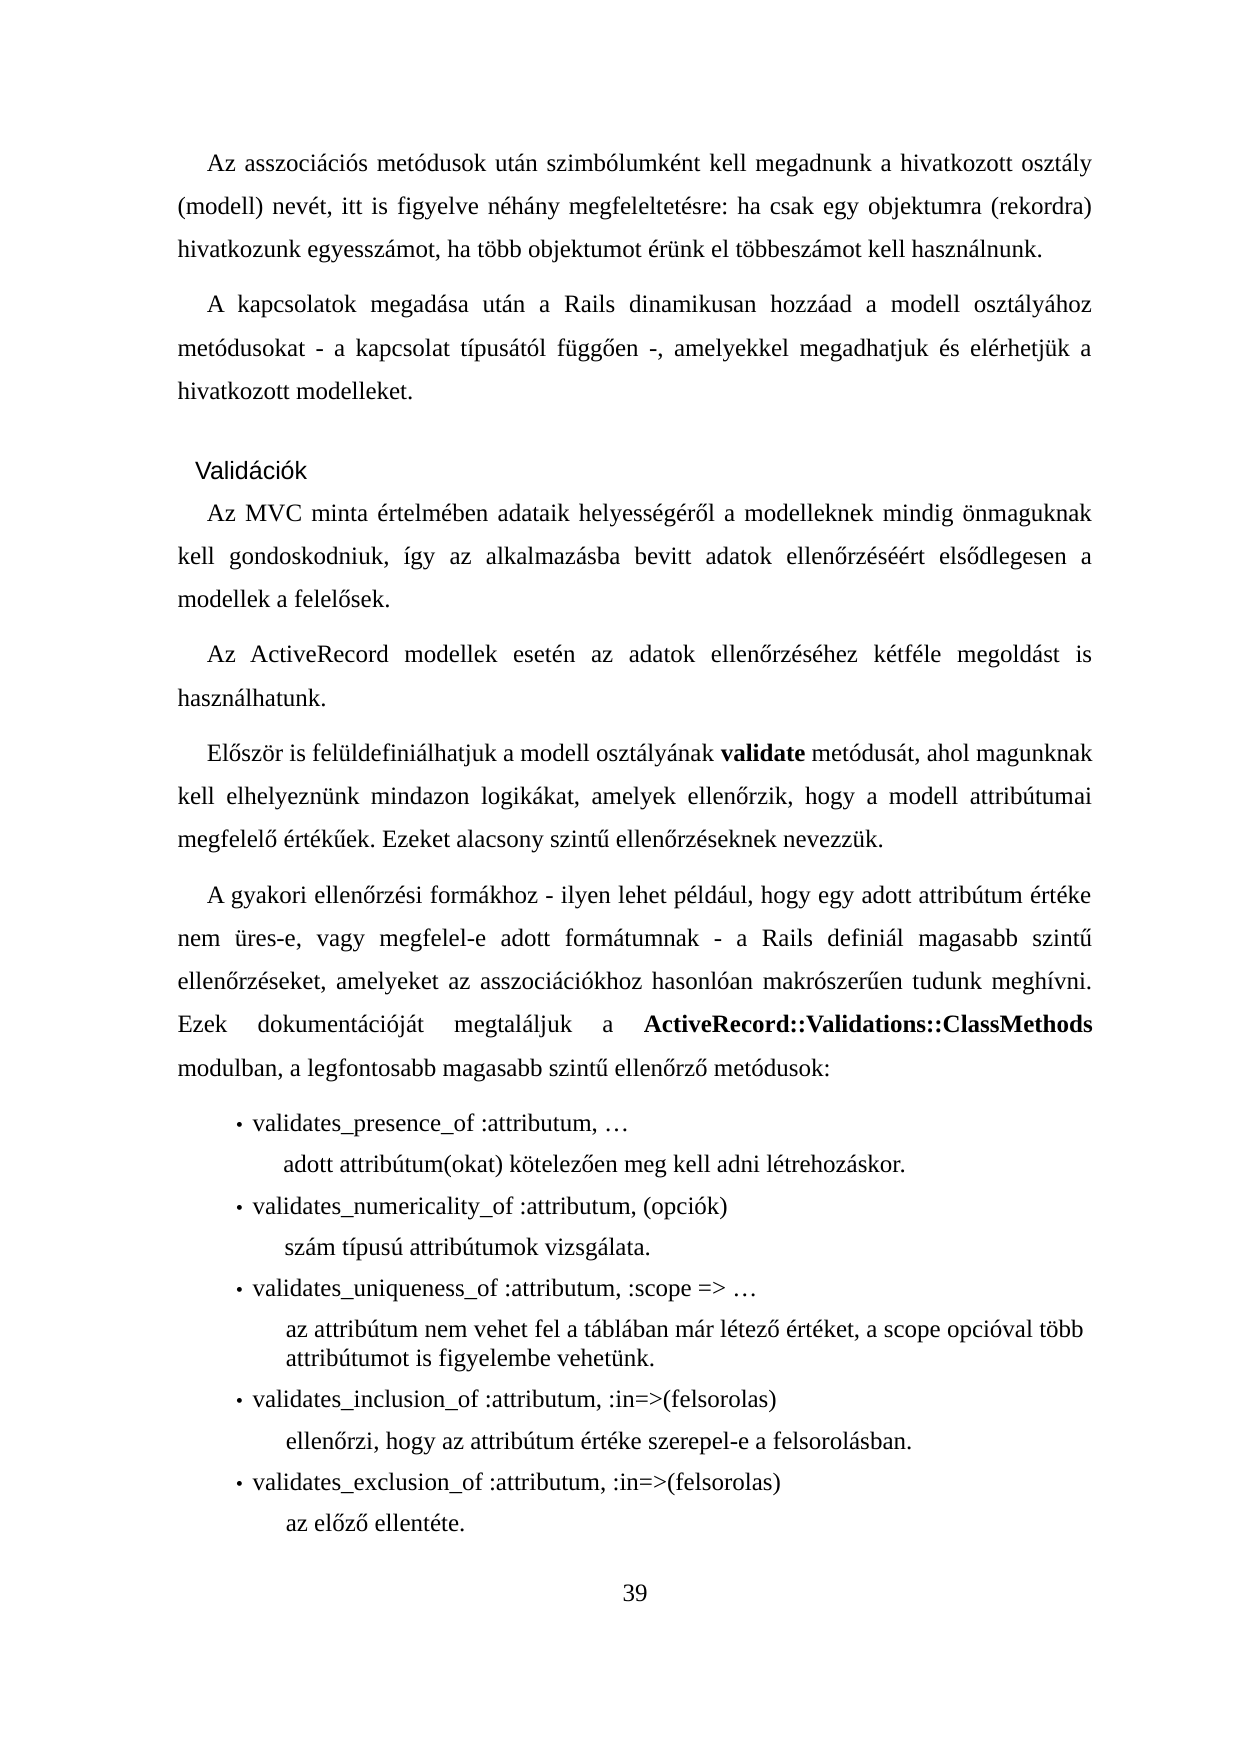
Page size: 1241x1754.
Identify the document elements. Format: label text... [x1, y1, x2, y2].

text Először is felüldefiniálhatjuk a modell osztályának validate metódusát, ahol magunknak kell elhelyeznünk mindazon logikákat, amelyek ellenőrzik, hogy a modell attribútumai megfelelő értékűek. Ezeket alacsony szintű ellenőrzéseknek nevezzük. [177, 738, 1093, 853]
list validates_numericality_of :attributum, (opciók) [236, 1191, 1093, 1219]
list validates_uniqueness_of :attributum, :scope => … [236, 1273, 1093, 1302]
list validates_exclusion_of :attributum, :in=>(felsorolas) [236, 1467, 1093, 1496]
list validates_presence_of :attributum, … [236, 1108, 1093, 1137]
text Az ActiveRecord modellek esetén az adatok ellenőrzéséhez kétféle megoldást is használhatunk. [177, 639, 1093, 711]
text A kapcsolatok megadása után a Rails dinamikusan hozzáad a modell osztályához metódusokat - a kapcsolat típusától függően -, amelyekkel megadhatjuk és elérhetjük a hivatkozott modelleket. [177, 289, 1093, 404]
subtitle Validációk [195, 456, 1093, 485]
text Az asszociációs metódusok után szimbólumként kell megadnunk a hivatkozott osztály (modell) nevét, itt is figyelve néhány megfeleltetésre: ha csak egy objektumra (rekordra) hivatkozunk egyesszámot, ha több objektumot érünk el többeszámot kell használnunk. [177, 148, 1093, 263]
list az előző ellentéte. [274, 1508, 1093, 1537]
list adott attribútum(okat) kötelezően meg kell adni létrehozáskor. [271, 1149, 1093, 1178]
list ellenőrzi, hogy az attribútum értéke szerepel-e a felsorolásban. [274, 1426, 1093, 1454]
list szám típusú attribútumok vizsgálata. [273, 1232, 1093, 1261]
list az attribútum nem vehet fel a táblában már létező értéket, a scope opcióval több attribútumot is figyelembe vehetünk. [274, 1314, 1093, 1372]
list validates_inclusion_of :attributum, :in=>(felsorolas) [236, 1384, 1093, 1413]
text A gyakori ellenőrzési formákhoz - ilyen lehet például, hogy egy adott attribútum értéke nem üres-e, vagy megfelel-e adott formátumnak - a Rails definiál magasabb szintű ellenőrzéseket, amelyeket az asszociációkhoz hasonlóan makrószerűen tudunk meghívni. Ezek dokumentációját megtaláljuk a ActiveRecord::Validations::ClassMethods modulban, a legfontosabb magasabb szintű ellenőrző metódusok: [177, 880, 1093, 1081]
text Az MVC minta értelmében adataik helyességéről a modelleknek mindig önmaguknak kell gondoskodniuk, így az alkalmazásba bevitt adatok ellenőrzéséért elsődlegesen a modellek a felelősek. [177, 498, 1093, 613]
